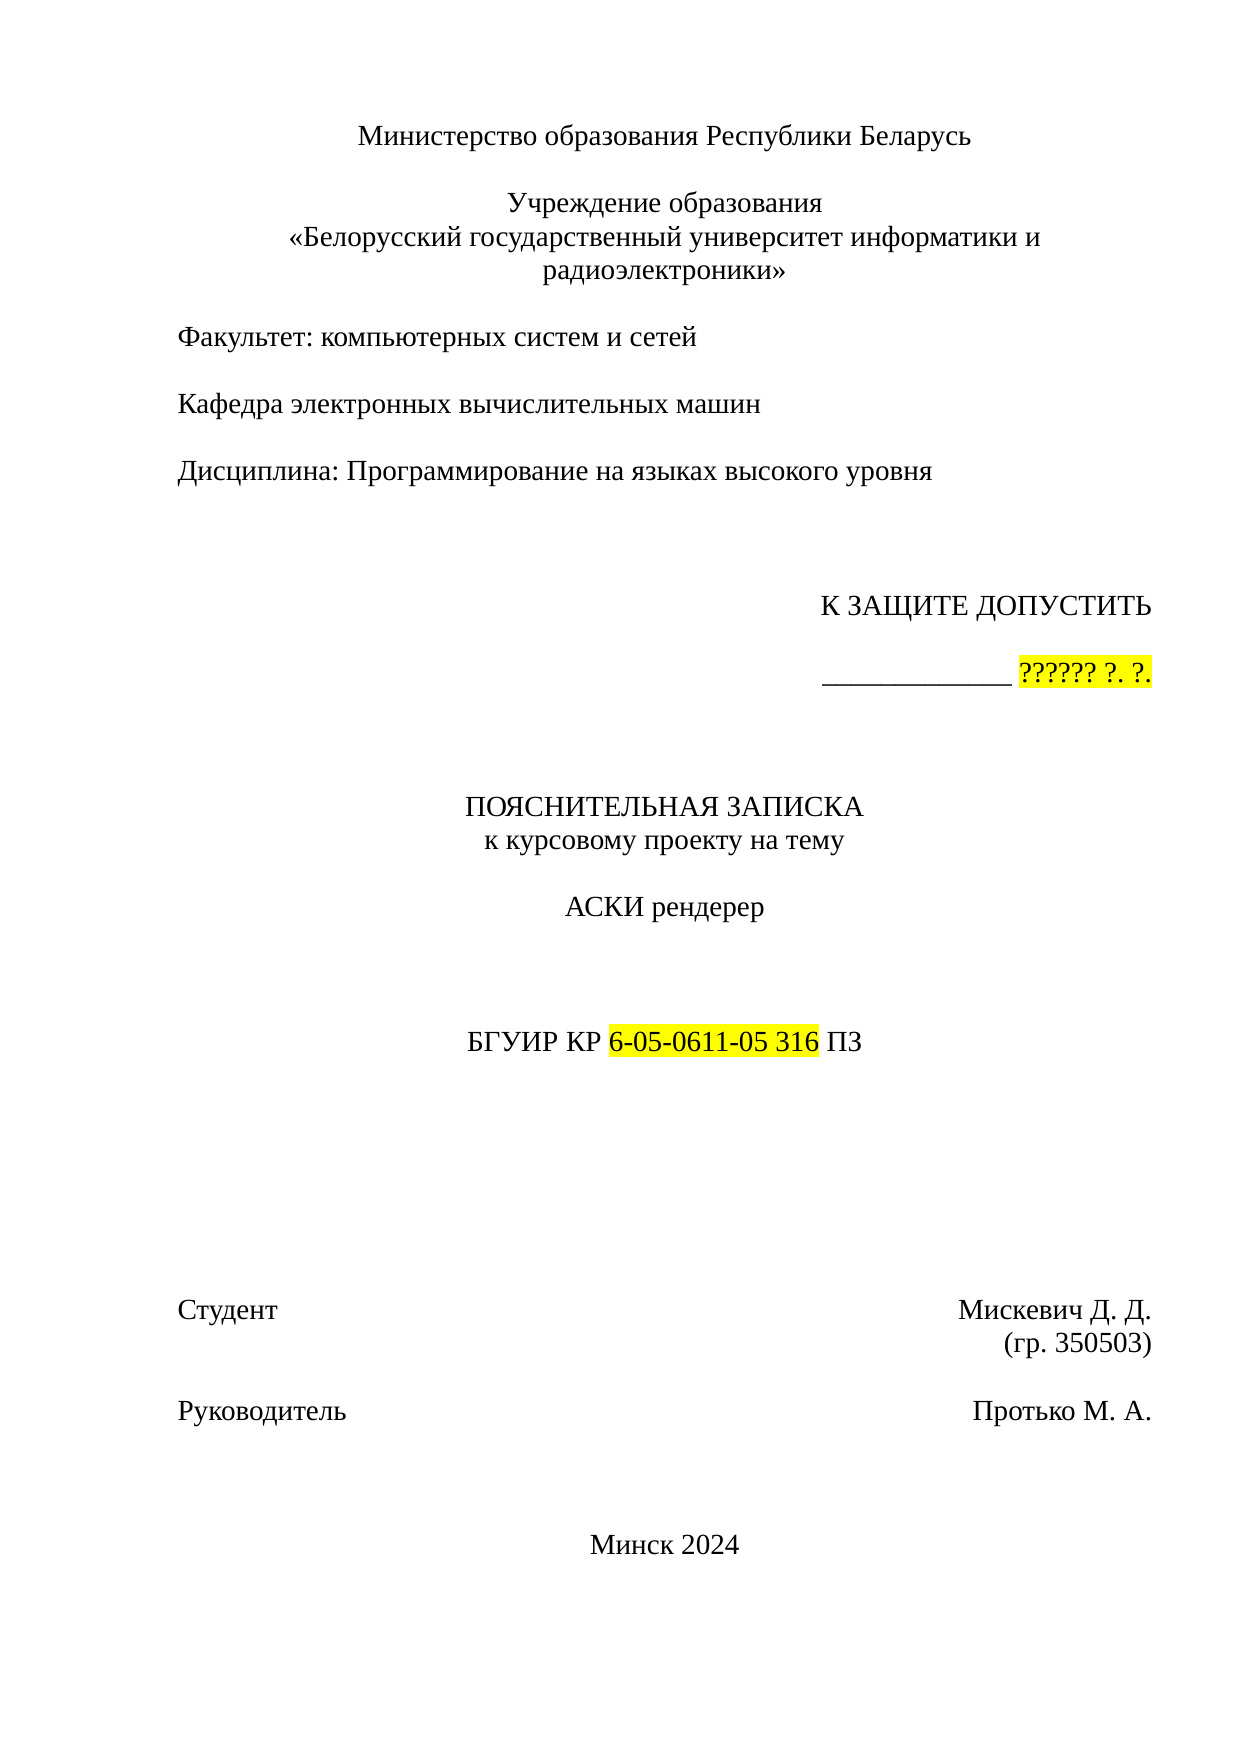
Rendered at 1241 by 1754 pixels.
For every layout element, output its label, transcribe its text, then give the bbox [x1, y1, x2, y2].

text к курсовому проекту на тему [177, 822, 1152, 856]
text Кафедра электронных вычислительных машин [177, 386, 1152, 420]
text К ЗАЩИТЕ ДОПУСТИТЬ _____________ ?????? ?. ?. [177, 588, 1152, 688]
text Министерство образования Республики Беларусь [177, 118, 1152, 152]
text «Белорусский государственный университет информатики и радиоэлектроники» [177, 219, 1152, 286]
text АСКИ рендерер [177, 889, 1152, 923]
table_header Мискевич Д. Д. (гр. 350503) [629, 1292, 1152, 1393]
text Факультет: компьютерных систем и сетей [177, 319, 1152, 353]
text БГУИР КР 6-05-0611-05 316 ПЗ [177, 1024, 1152, 1057]
table_cell Протько М. А. [629, 1393, 1152, 1460]
table_cell Руководитель [177, 1393, 629, 1460]
text ПОЯСНИТЕЛЬНАЯ ЗАПИСКА [177, 789, 1152, 822]
text Учреждение образования [177, 185, 1152, 219]
table_header Студент [177, 1292, 629, 1393]
text Дисциплина: Программирование на языках высокого уровня [177, 453, 1152, 487]
